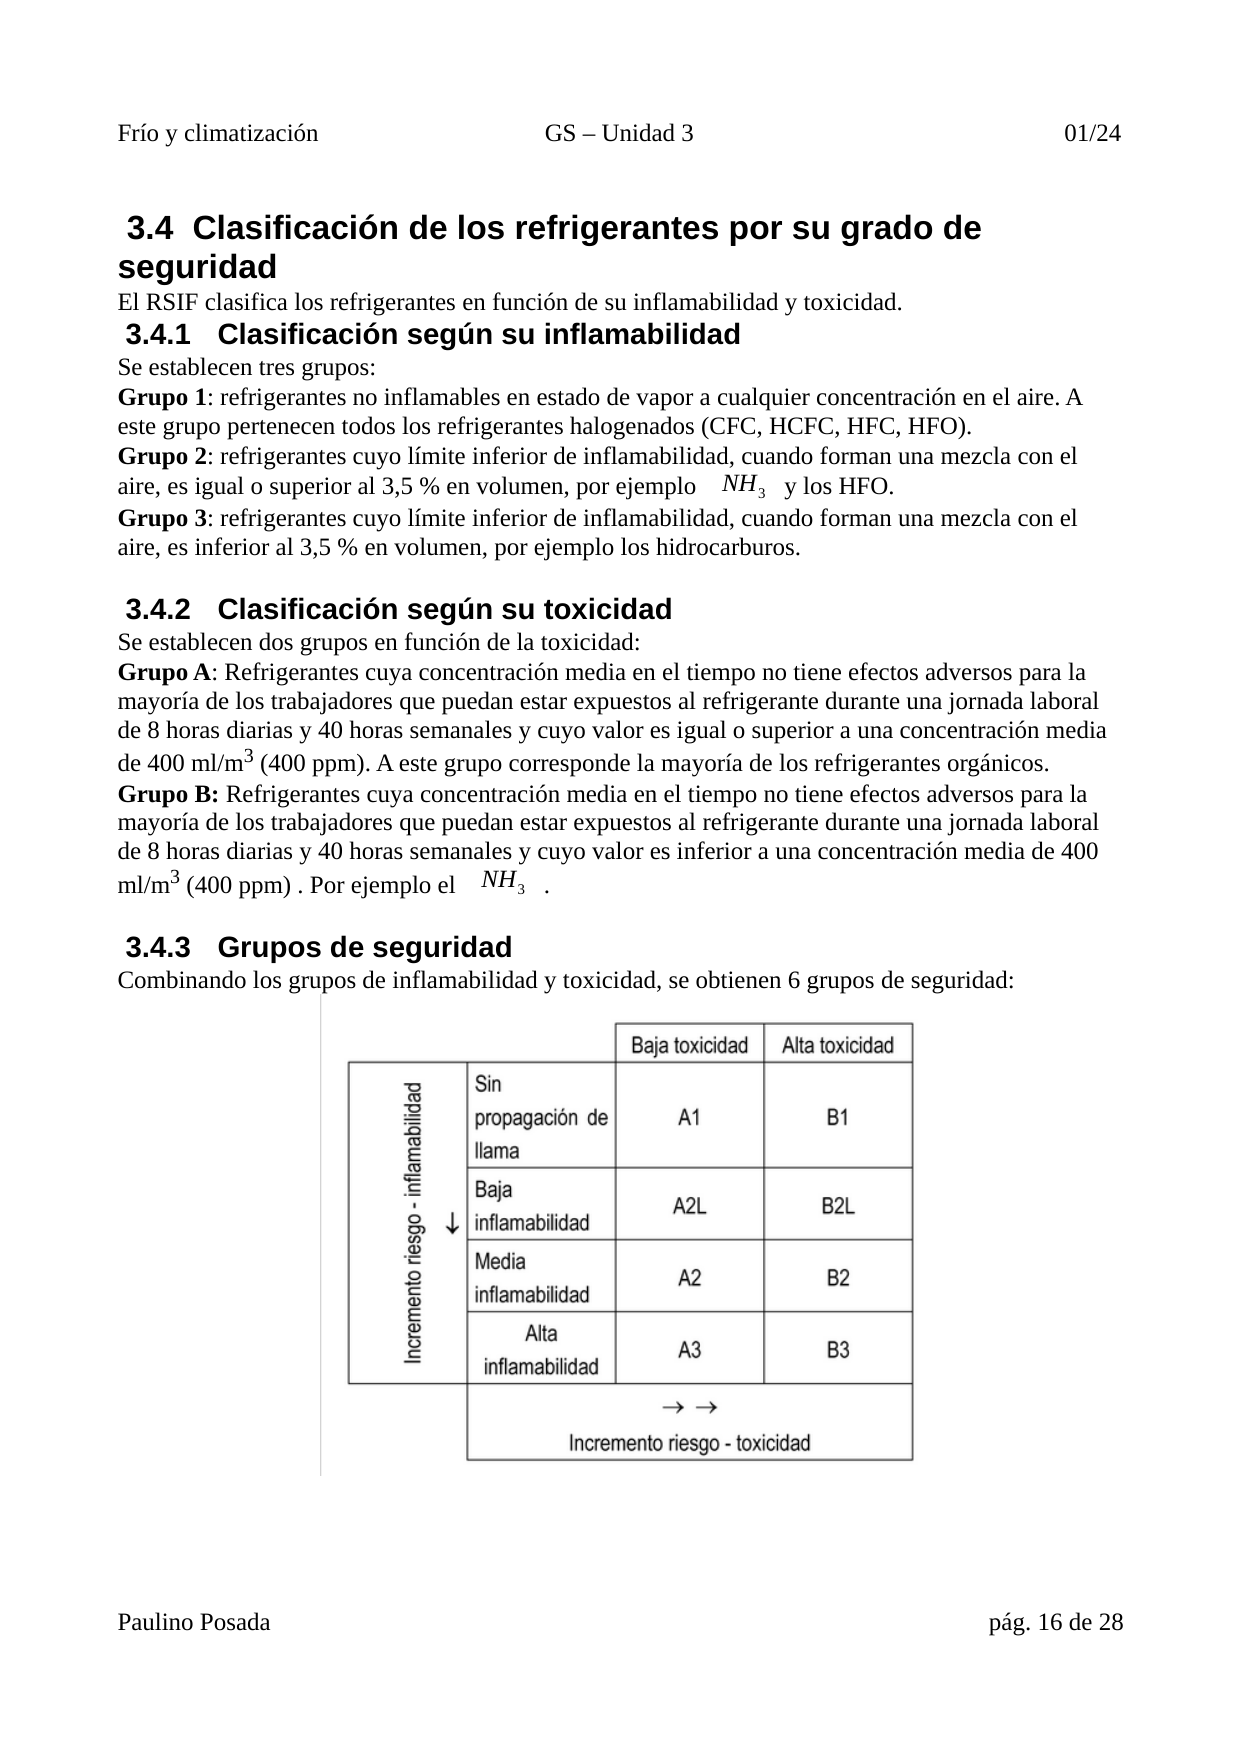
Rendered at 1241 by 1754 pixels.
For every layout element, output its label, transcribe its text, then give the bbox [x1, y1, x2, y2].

text Grupo 3: refrigerantes cuyo límite inferior de inflamabilidad, cuando forman una mezcla con el aire, es inferior al 3,5 % en volumen, por ejemplo los hidrocarburos. [117, 503, 1123, 560]
text Grupo 2: refrigerantes cuyo límite inferior de inflamabilidad, cuando forman una mezcla con el aire, es igual o superior al 3,5 % en volumen, por ejemplo y los HFO. [117, 441, 1123, 501]
subtitle Clasificación según su inflamabilidad [117, 317, 1123, 351]
text Grupo A: Refrigerantes cuya concentración media en el tiempo no tiene efectos adversos para la mayoría de los trabajadores que puedan estar expuestos al refrigerante durante una jornada laboral de 8 horas diarias y 40 horas semanales y cuyo valor es igual o superior a una concentración media de 400 ml/m3 (400 ppm). A este grupo corresponde la mayoría de los refrigerantes orgánicos. [117, 657, 1123, 777]
text El RSIF clasifica los refrigerantes en función de su inflamabilidad y toxicidad. [117, 287, 1123, 316]
text Grupo 1: refrigerantes no inflamables en estado de vapor a cualquier concentración en el aire. A este grupo pertenecen todos los refrigerantes halogenados (CFC, HCFC, HFC, HFO). [117, 382, 1123, 440]
text Grupo B: Refrigerantes cuya concentración media en el tiempo no tiene efectos adversos para la mayoría de los trabajadores que puedan estar expuestos al refrigerante durante una jornada laboral de 8 horas diarias y 40 horas semanales y cuyo valor es inferior a una concentración media de 400 ml/m3 (400 ppm) . Por ejemplo el . [117, 779, 1123, 898]
subtitle Grupos de seguridad [117, 930, 1123, 964]
text Combinando los grupos de inflamabilidad y toxicidad, se obtienen 6 grupos de seguridad: [117, 965, 1123, 994]
picture [320, 994, 921, 1476]
subtitle Clasificación de los refrigerantes por su grado de seguridad [117, 208, 1123, 285]
text Se establecen dos grupos en función de la toxicidad: [117, 627, 1123, 656]
subtitle Clasificación según su toxicidad [117, 592, 1123, 626]
text Se establecen tres grupos: [117, 352, 1123, 381]
